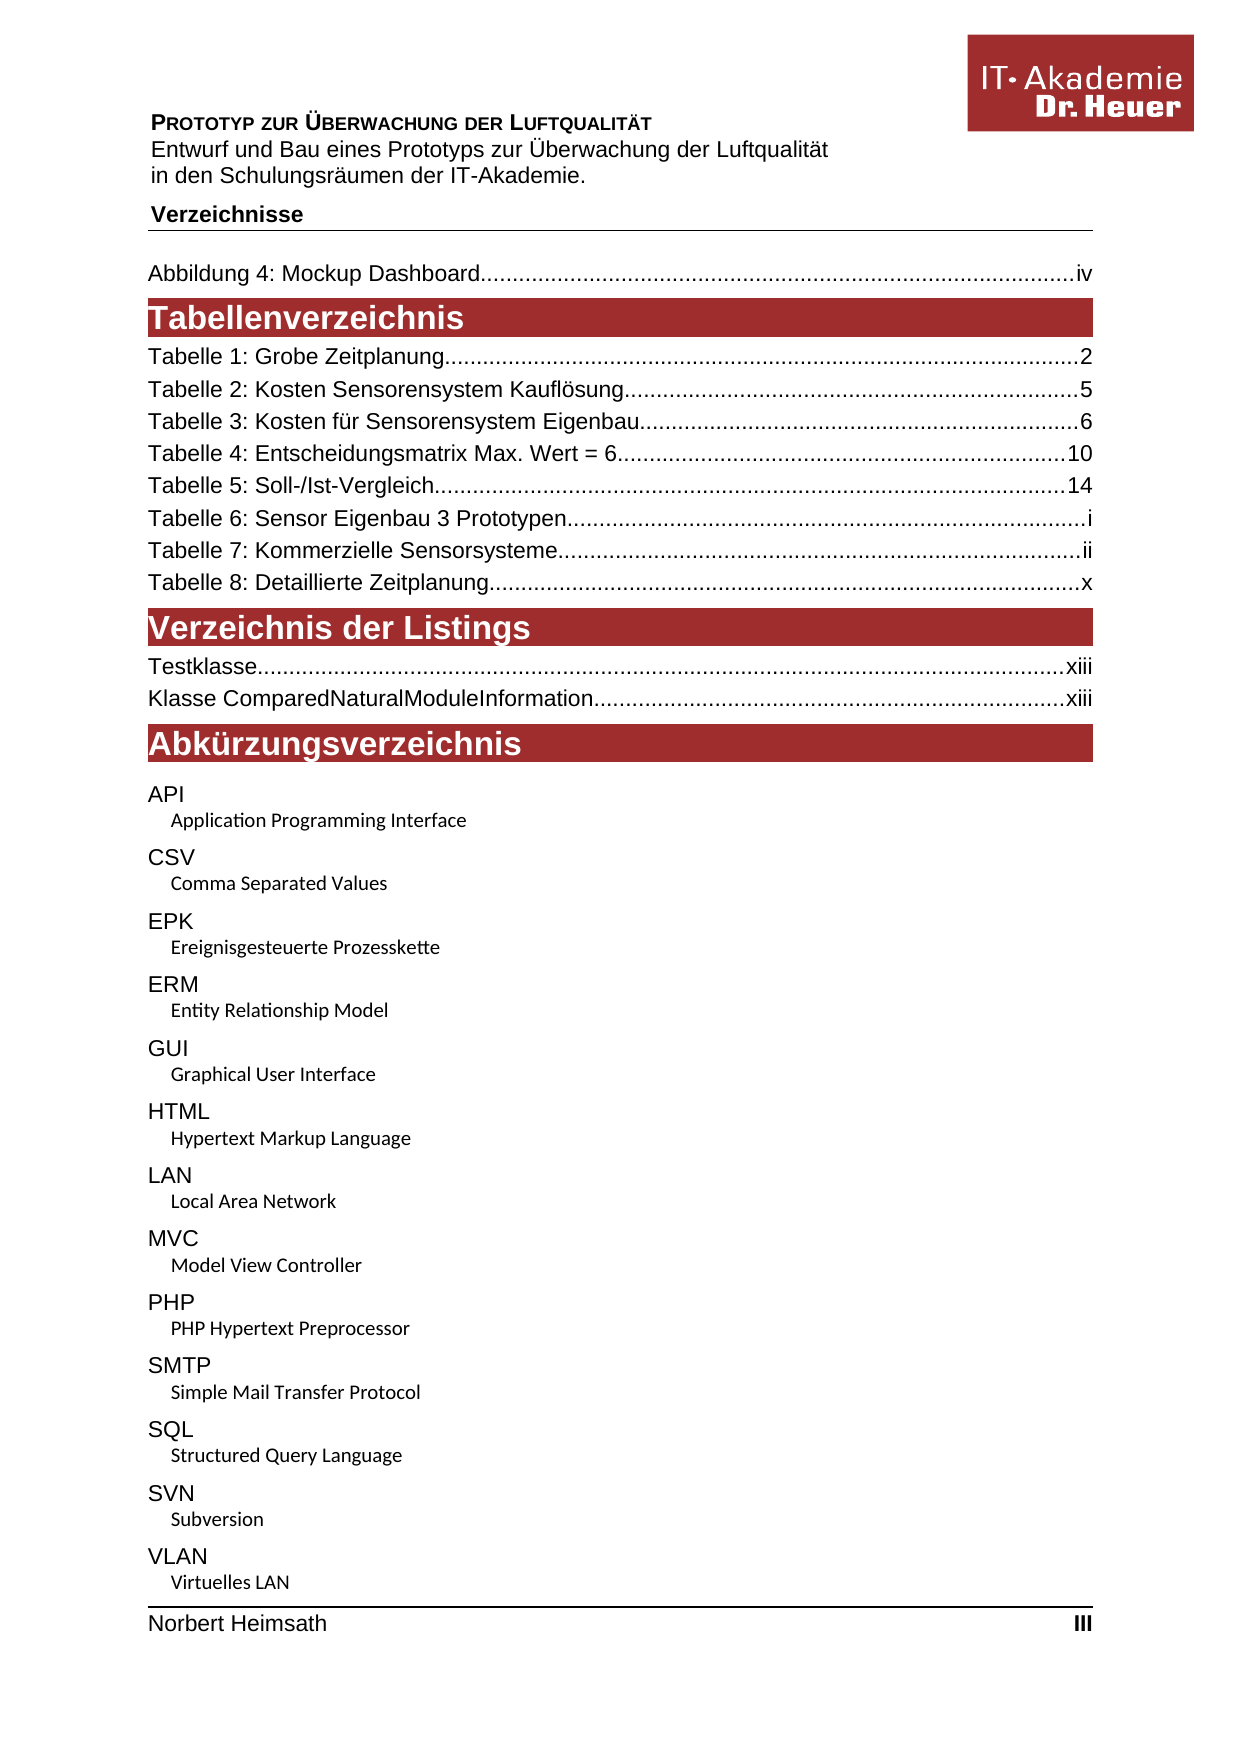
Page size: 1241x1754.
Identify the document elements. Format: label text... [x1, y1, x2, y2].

text Model View Controller [171, 1252, 1093, 1277]
text Ereignisgesteuerte Prozesskette [171, 934, 1093, 959]
text Graphical User Interface [171, 1061, 1093, 1087]
text PHP Hypertext Preprocessor [171, 1315, 1093, 1341]
text MVC [148, 1225, 1093, 1252]
text ERM [148, 971, 1093, 998]
text SMTP [148, 1352, 1093, 1379]
text Tabelle 2: Kosten Sensorensystem Kauflösung 5 [148, 376, 1093, 402]
text SVN [148, 1479, 1093, 1506]
text Tabelle 3: Kosten für Sensorensystem Eigenbau 6 [148, 408, 1093, 434]
text Comma Separated Values [171, 871, 1093, 896]
text Tabelle 5: Soll-/Ist-Vergleich 14 [148, 472, 1093, 499]
text Application Programming Interface [171, 807, 1093, 832]
text PHP [148, 1289, 1093, 1315]
text Hypertext Markup Language [171, 1125, 1093, 1150]
text Tabelle 1: Grobe Zeitplanung 2 [148, 343, 1093, 369]
text Klasse ComparedNaturalModuleInformation xiii [148, 685, 1093, 712]
text VLAN [148, 1543, 1093, 1569]
text Tabelle 8: Detaillierte Zeitplanung x [148, 569, 1093, 596]
text Subversion [171, 1506, 1093, 1531]
text CSV [148, 844, 1093, 871]
text Abbildung 4: Mockup Dashboard iv [148, 259, 1093, 286]
text Tabelle 6: Sensor Eigenbau 3 Prototypen i [148, 505, 1093, 531]
text Testklasse xiii [148, 653, 1093, 679]
text EPK [148, 908, 1093, 934]
text API [148, 781, 1093, 807]
text Tabelle 4: Entscheidungsmatrix Max. Wert = 6 10 [148, 440, 1093, 466]
text Tabelle 7: Kommerzielle Sensorsysteme ii [148, 537, 1093, 563]
subtitle Abkürzungsverzeichnis [148, 724, 1093, 762]
text Virtuelles LAN [171, 1569, 1093, 1595]
subtitle Verzeichnis der Listings [148, 608, 1093, 646]
text Simple Mail Transfer Protocol [171, 1379, 1093, 1404]
text Local Area Network [171, 1188, 1093, 1214]
text SQL [148, 1416, 1093, 1442]
text HTML [148, 1098, 1093, 1125]
text GUI [148, 1035, 1093, 1061]
text LAN [148, 1162, 1093, 1188]
text Entity Relationship Model [171, 998, 1093, 1023]
subtitle Tabellenverzeichnis [148, 298, 1093, 337]
text Structured Query Language [171, 1442, 1093, 1468]
